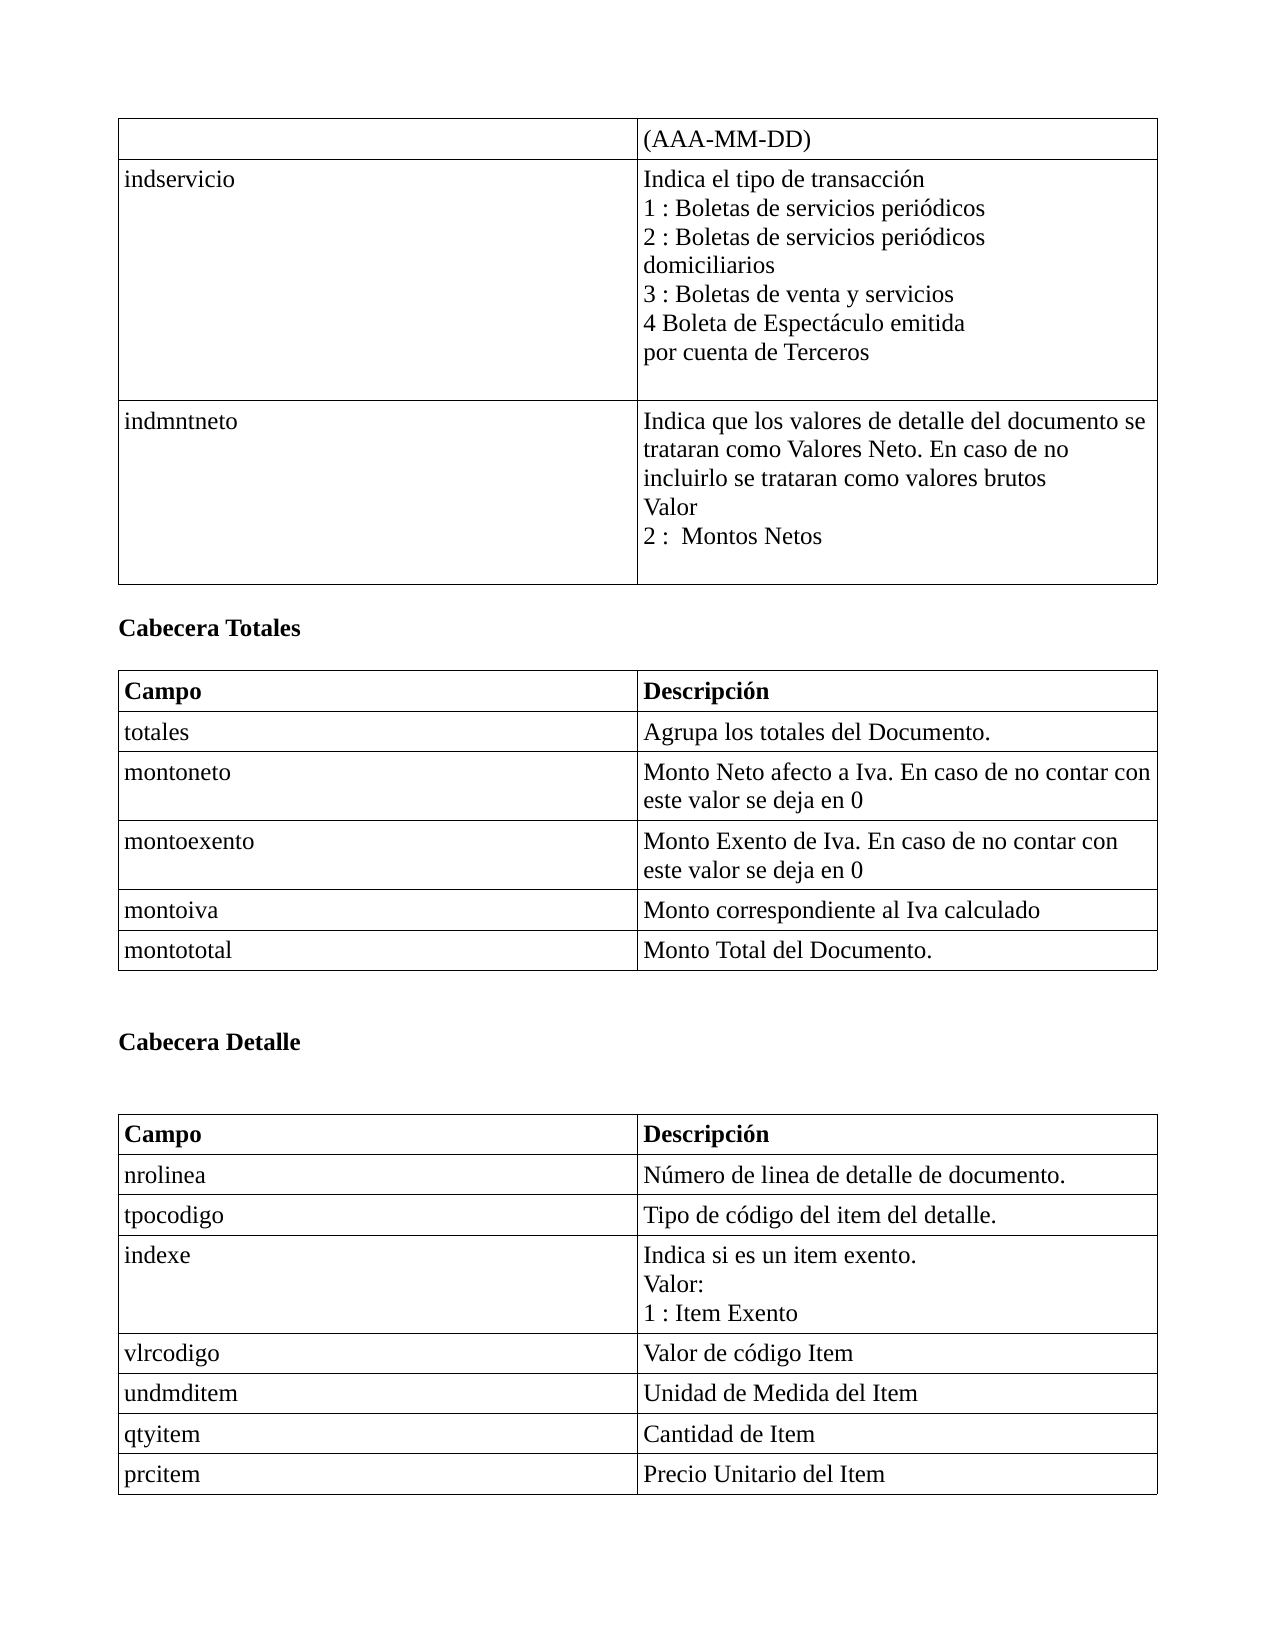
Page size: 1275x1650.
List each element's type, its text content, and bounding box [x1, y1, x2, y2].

table_cell indservicio [119, 160, 637, 400]
table_cell undmditem [119, 1374, 637, 1413]
table_cell qtyitem [119, 1414, 637, 1453]
table_cell vlrcodigo [119, 1334, 637, 1373]
table_cell Monto Neto afecto a Iva. En caso de no contar con este valor se deja en 0 [638, 752, 1157, 820]
table_cell montoiva [119, 890, 637, 929]
table_cell indmntneto [119, 401, 637, 584]
table_header Descripción [638, 1115, 1157, 1154]
table_cell montoexento [119, 821, 637, 889]
table_cell Indica el tipo de transacción 1 : Boletas de servicios periódicos 2 : Boletas de servicios periódicos domiciliarios 3 : Boletas de venta y servicios 4 Boleta de Espectáculo emitida por cuenta de Terceros [638, 160, 1157, 400]
table_cell totales [119, 712, 637, 751]
table_cell prcitem [119, 1454, 637, 1494]
table_cell Indica si es un item exento. Valor: 1 : Item Exento [638, 1236, 1157, 1332]
table_cell tpocodigo [119, 1195, 637, 1234]
table_cell Precio Unitario del Item [638, 1454, 1157, 1494]
table_cell Monto Exento de Iva. En caso de no contar con este valor se deja en 0 [638, 821, 1157, 889]
table_cell indexe [119, 1236, 637, 1332]
table_cell montoneto [119, 752, 637, 820]
table_header Campo [119, 1115, 637, 1154]
table_cell montototal [119, 931, 637, 970]
table_header Campo [119, 671, 637, 711]
table_cell (AAA-MM-DD) [638, 119, 1157, 158]
table_cell Tipo de código del item del detalle. [638, 1195, 1157, 1234]
table_cell Agrupa los totales del Documento. [638, 712, 1157, 751]
table_cell nrolinea [119, 1155, 637, 1194]
table_cell [119, 119, 637, 158]
text Cabecera Detalle [118, 1027, 1157, 1056]
table_cell Monto Total del Documento. [638, 931, 1157, 970]
table_header Descripción [638, 671, 1157, 711]
table_cell Unidad de Medida del Item [638, 1374, 1157, 1413]
table_cell Valor de código Item [638, 1334, 1157, 1373]
table_cell Indica que los valores de detalle del documento se trataran como Valores Neto. En caso de no incluirlo se trataran como valores brutos Valor 2 : Montos Netos [638, 401, 1157, 584]
table_cell Monto correspondiente al Iva calculado [638, 890, 1157, 929]
table_cell Número de linea de detalle de documento. [638, 1155, 1157, 1194]
table_cell Cantidad de Item [638, 1414, 1157, 1453]
text Cabecera Totales [118, 613, 1157, 642]
